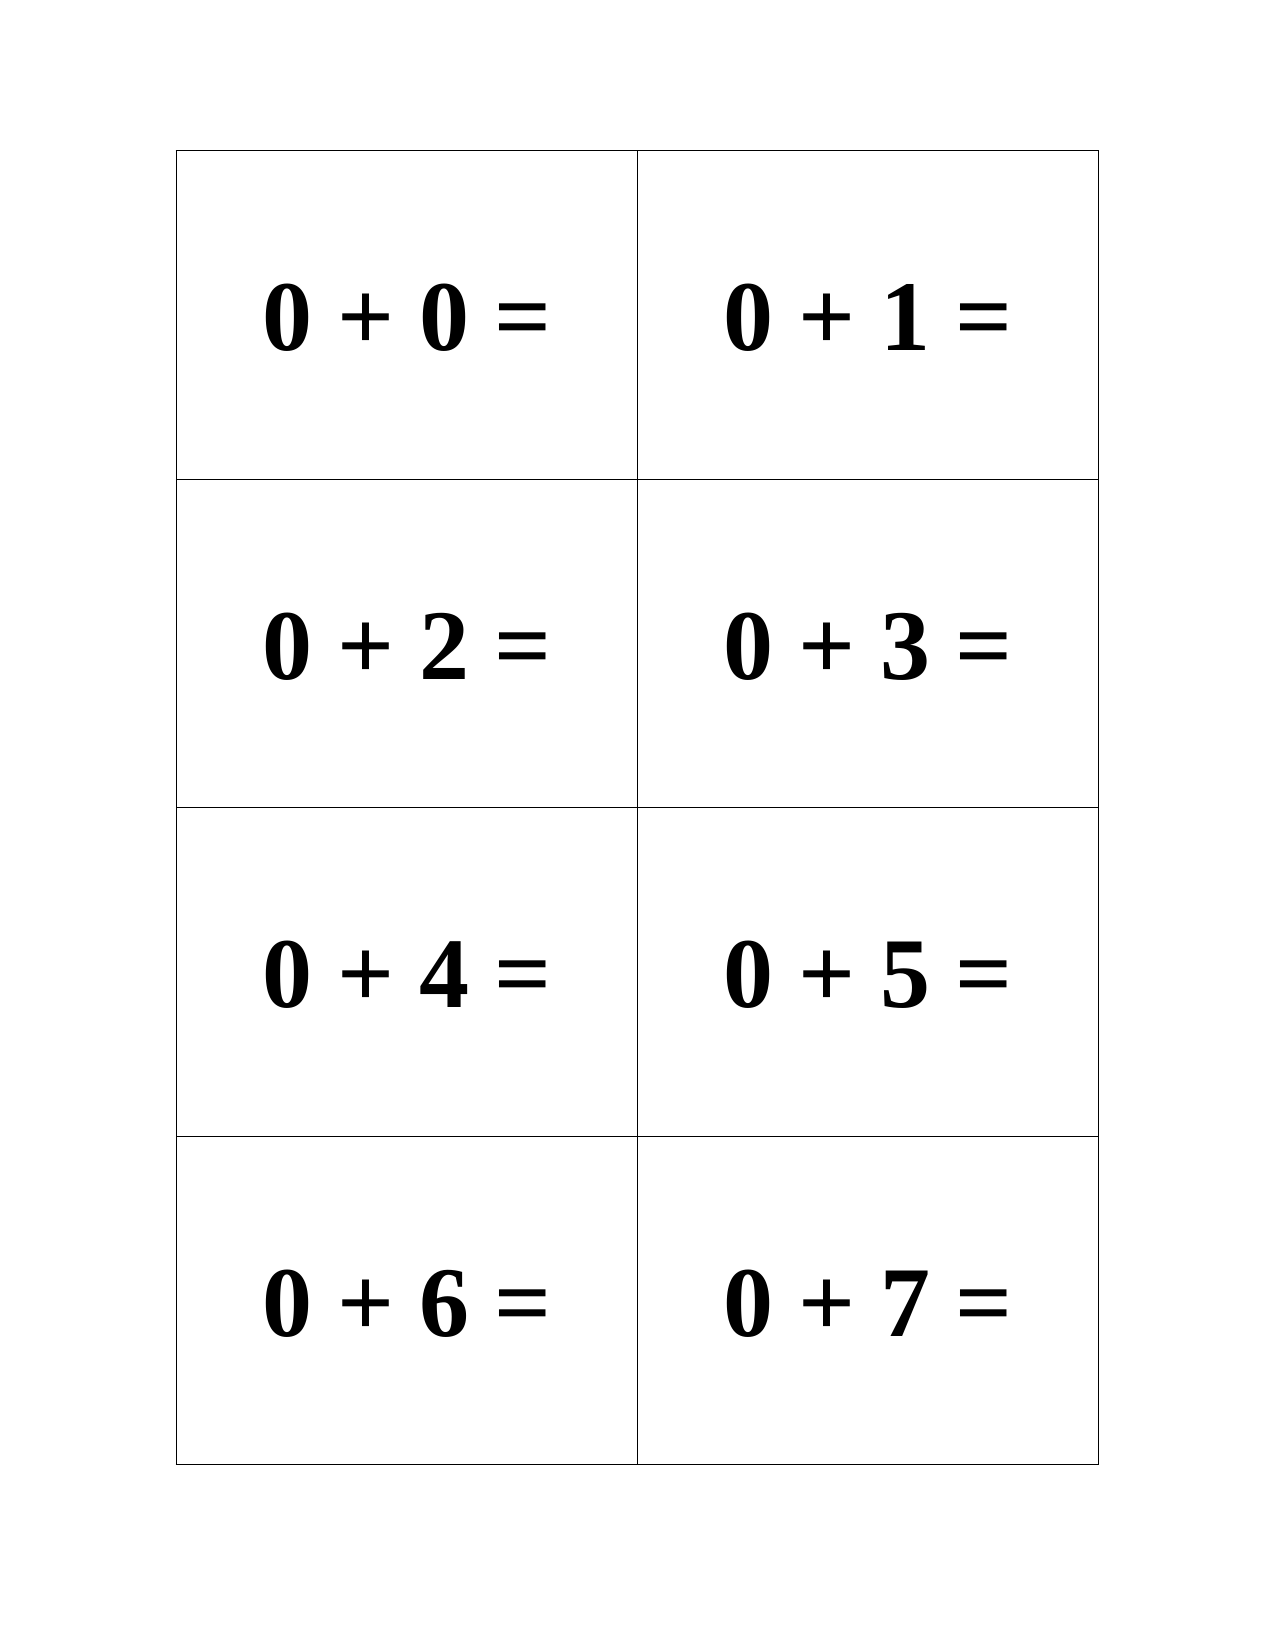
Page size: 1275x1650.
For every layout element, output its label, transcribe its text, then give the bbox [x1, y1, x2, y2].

table_cell 0 + 6 = [177, 1137, 637, 1464]
table_cell 0 + 3 = [638, 480, 1098, 807]
table_header 0 + 0 = [177, 151, 637, 478]
table_cell 0 + 7 = [638, 1137, 1098, 1464]
table_cell 0 + 4 = [177, 808, 637, 1136]
table_cell 0 + 5 = [638, 808, 1098, 1136]
table_header 0 + 1 = [638, 151, 1098, 478]
table_cell 0 + 2 = [177, 480, 637, 807]
